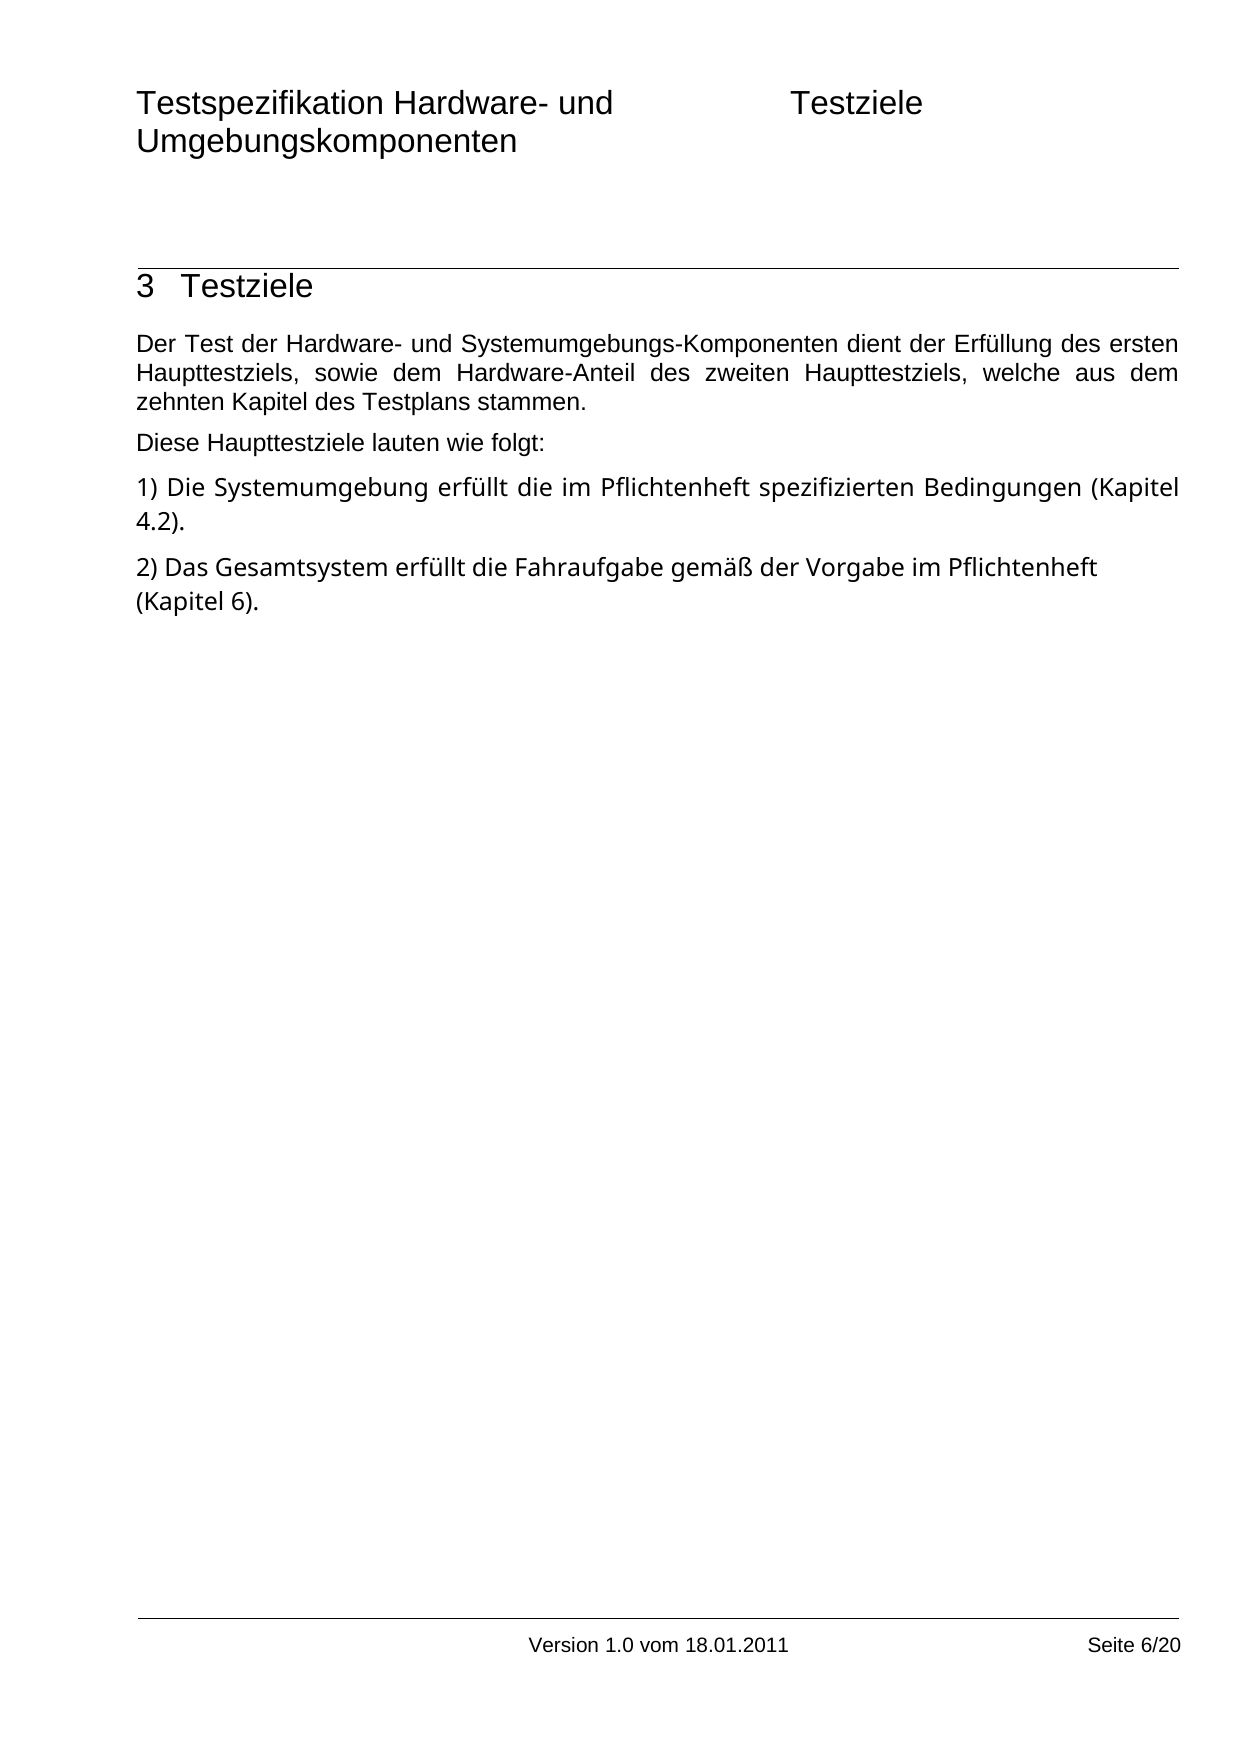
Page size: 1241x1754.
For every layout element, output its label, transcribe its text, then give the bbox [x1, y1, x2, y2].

text 1) Die Systemumgebung erfüllt die im Pflichtenheft spezifizierten Bedingungen (Kapitel 4.2). [136, 469, 1181, 537]
text Diese Haupttestziele lauten wie folgt: [136, 428, 1181, 457]
text Der Test der Hardware- und Systemumgebungs-Komponenten dient der Erfüllung des ersten Haupttestziels, sowie dem Hardware-Anteil des zweiten Haupttestziels, welche aus dem zehnten Kapitel des Testplans stammen. [136, 329, 1181, 416]
subtitle Testziele [136, 289, 1181, 304]
text 2) Das Gesamtsystem erfüllt die Fahraufgabe gemäß der Vorgabe im Pflichtenheft (Kapitel 6). [136, 550, 1181, 618]
